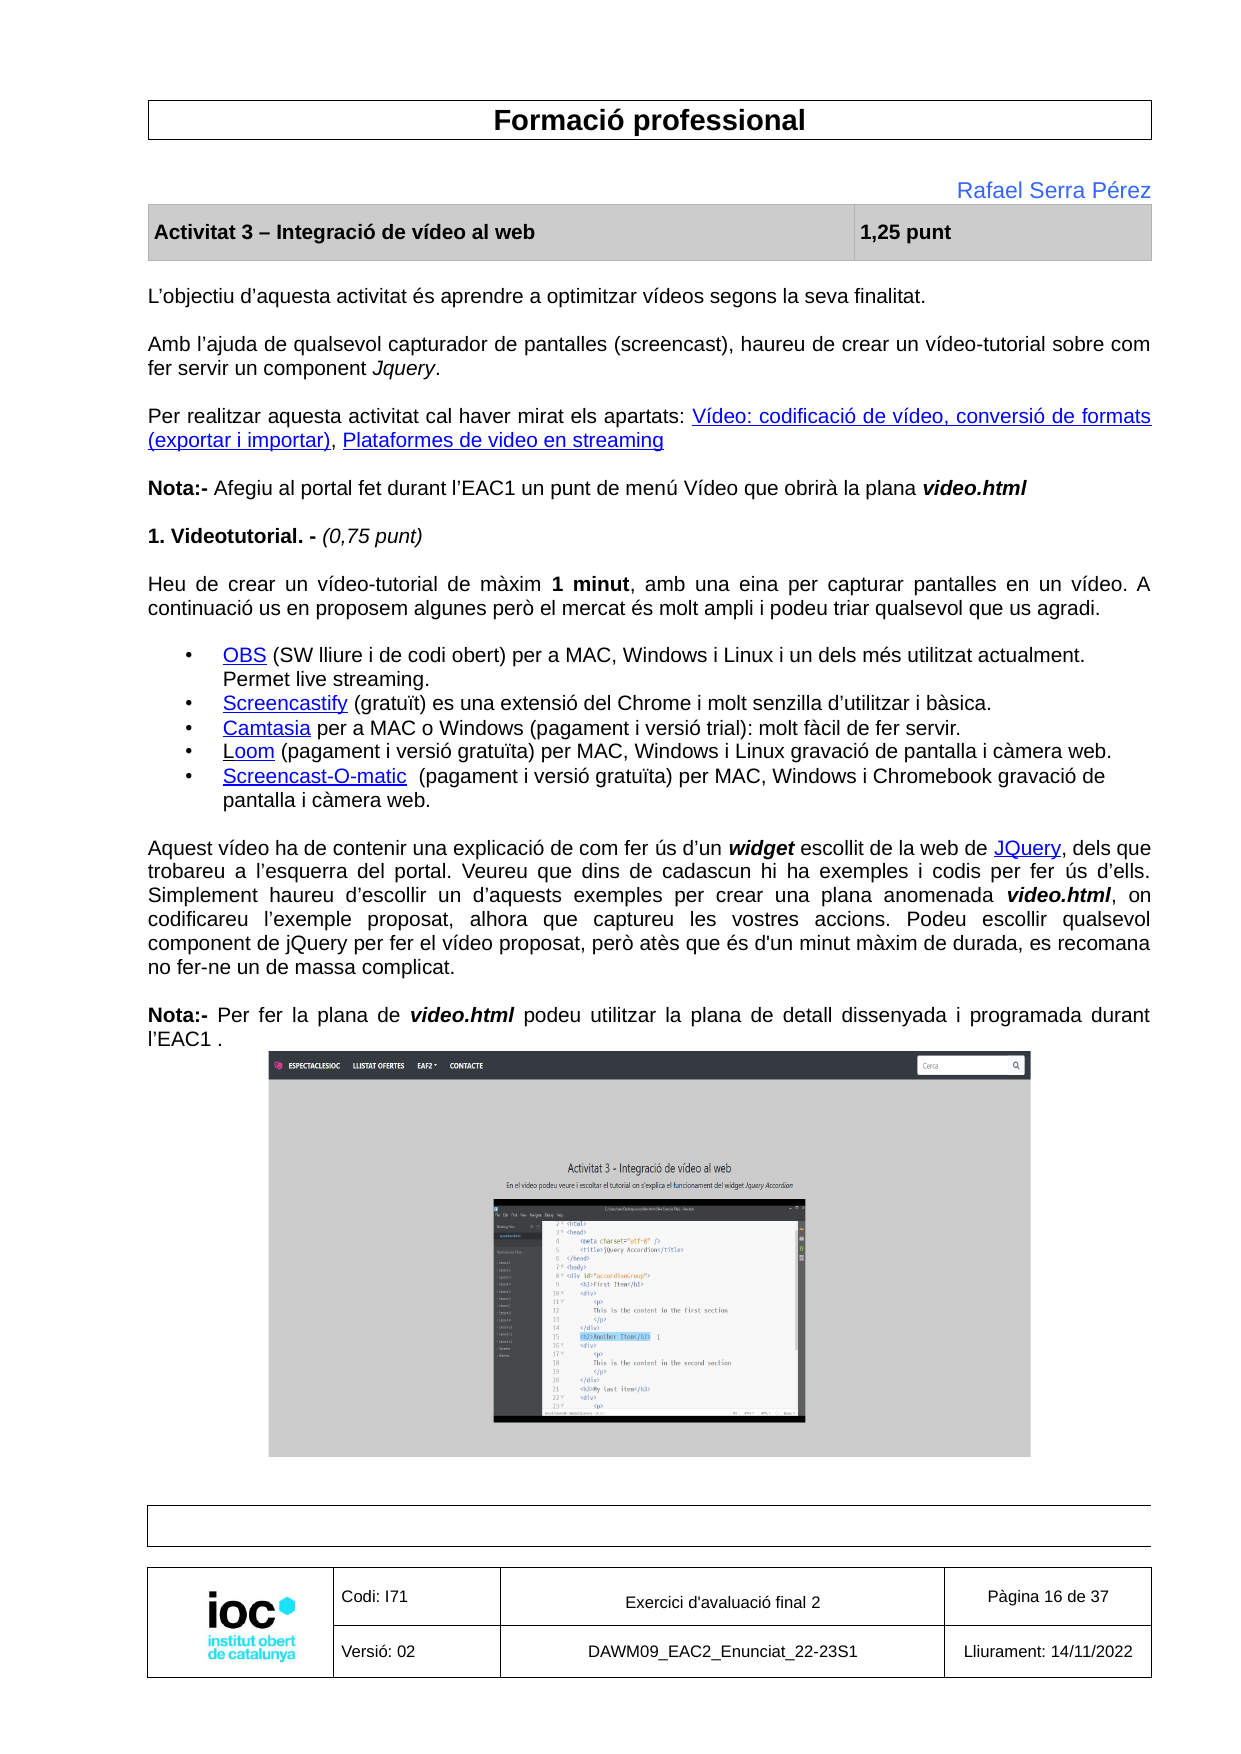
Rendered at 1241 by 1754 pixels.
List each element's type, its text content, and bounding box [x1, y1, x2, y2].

text Aquest vídeo ha de contenir una explicació de com fer ús d’un widget escollit de la web de JQuery, dels que trobareu a l’esquerra del portal. Veureu que dins de cadascun hi ha exemples i codis per fer ús d’ells. Simplement haureu d’escollir un d’aquests exemples per crear una plana anomenada video.html, on codificareu l’exemple proposat, alhora que captureu les vostres accions. Podeu escollir qualsevol component de jQuery per fer el vídeo proposat, però atès que és d'un minut màxim de durada, es recomana no fer-ne un de massa complicat. [148, 835, 1151, 979]
table_header 1,25 punt [855, 205, 1151, 260]
list Loom (pagament i versió gratuïta) per MAC, Windows i Linux gravació de pantalla i càmera web. [185, 739, 1151, 763]
list Screencast-O-matic (pagament i versió gratuïta) per MAC, Windows i Chromebook gravació de pantalla i càmera web. [185, 763, 1151, 811]
text Nota:- Per fer la plana de video.html podeu utilitzar la plana de detall dissenyada i programada durant l’EAC1 . [148, 1003, 1151, 1051]
text L’objectiu d’aquesta activitat és aprendre a optimitzar vídeos segons la seva finalitat. [148, 284, 1151, 308]
text 1. Videotutorial. - (0,75 punt) [148, 523, 1151, 547]
list OBS (SW lliure i de codi obert) per a MAC, Windows i Linux i un dels més utilitzat actualment. Permet live streaming. [185, 643, 1151, 691]
picture [268, 1051, 1031, 1457]
list Camtasia per a MAC o Windows (pagament i versió trial): molt fàcil de fer servir. [185, 715, 1151, 739]
text Nota:- Afegiu al portal fet durant l’EAC1 un punt de menú Vídeo que obrirà la plana video.html [148, 476, 1151, 499]
text Amb l’ajuda de qualsevol capturador de pantalles (screencast), haureu de crear un vídeo-tutorial sobre com fer servir un component Jquery. [148, 332, 1151, 380]
table_header [148, 1506, 1151, 1546]
text Per realitzar aquesta activitat cal haver mirat els apartats: Vídeo: codificació de vídeo, conversió de formats (exportar i importar), Plataformes de video en streaming [148, 404, 1151, 452]
list Screencastify (gratuït) es una extensió del Chrome i molt senzilla d’utilitzar i bàsica. [185, 691, 1151, 715]
text Heu de crear un vídeo-tutorial de màxim 1 minut, amb una eina per capturar pantalles en un vídeo. A continuació us en proposem algunes però el mercat és molt ampli i podeu triar qualsevol que us agradi. [148, 571, 1151, 619]
table_header Activitat 3 – Integració de vídeo al web [149, 205, 854, 260]
picture [195, 1577, 309, 1673]
